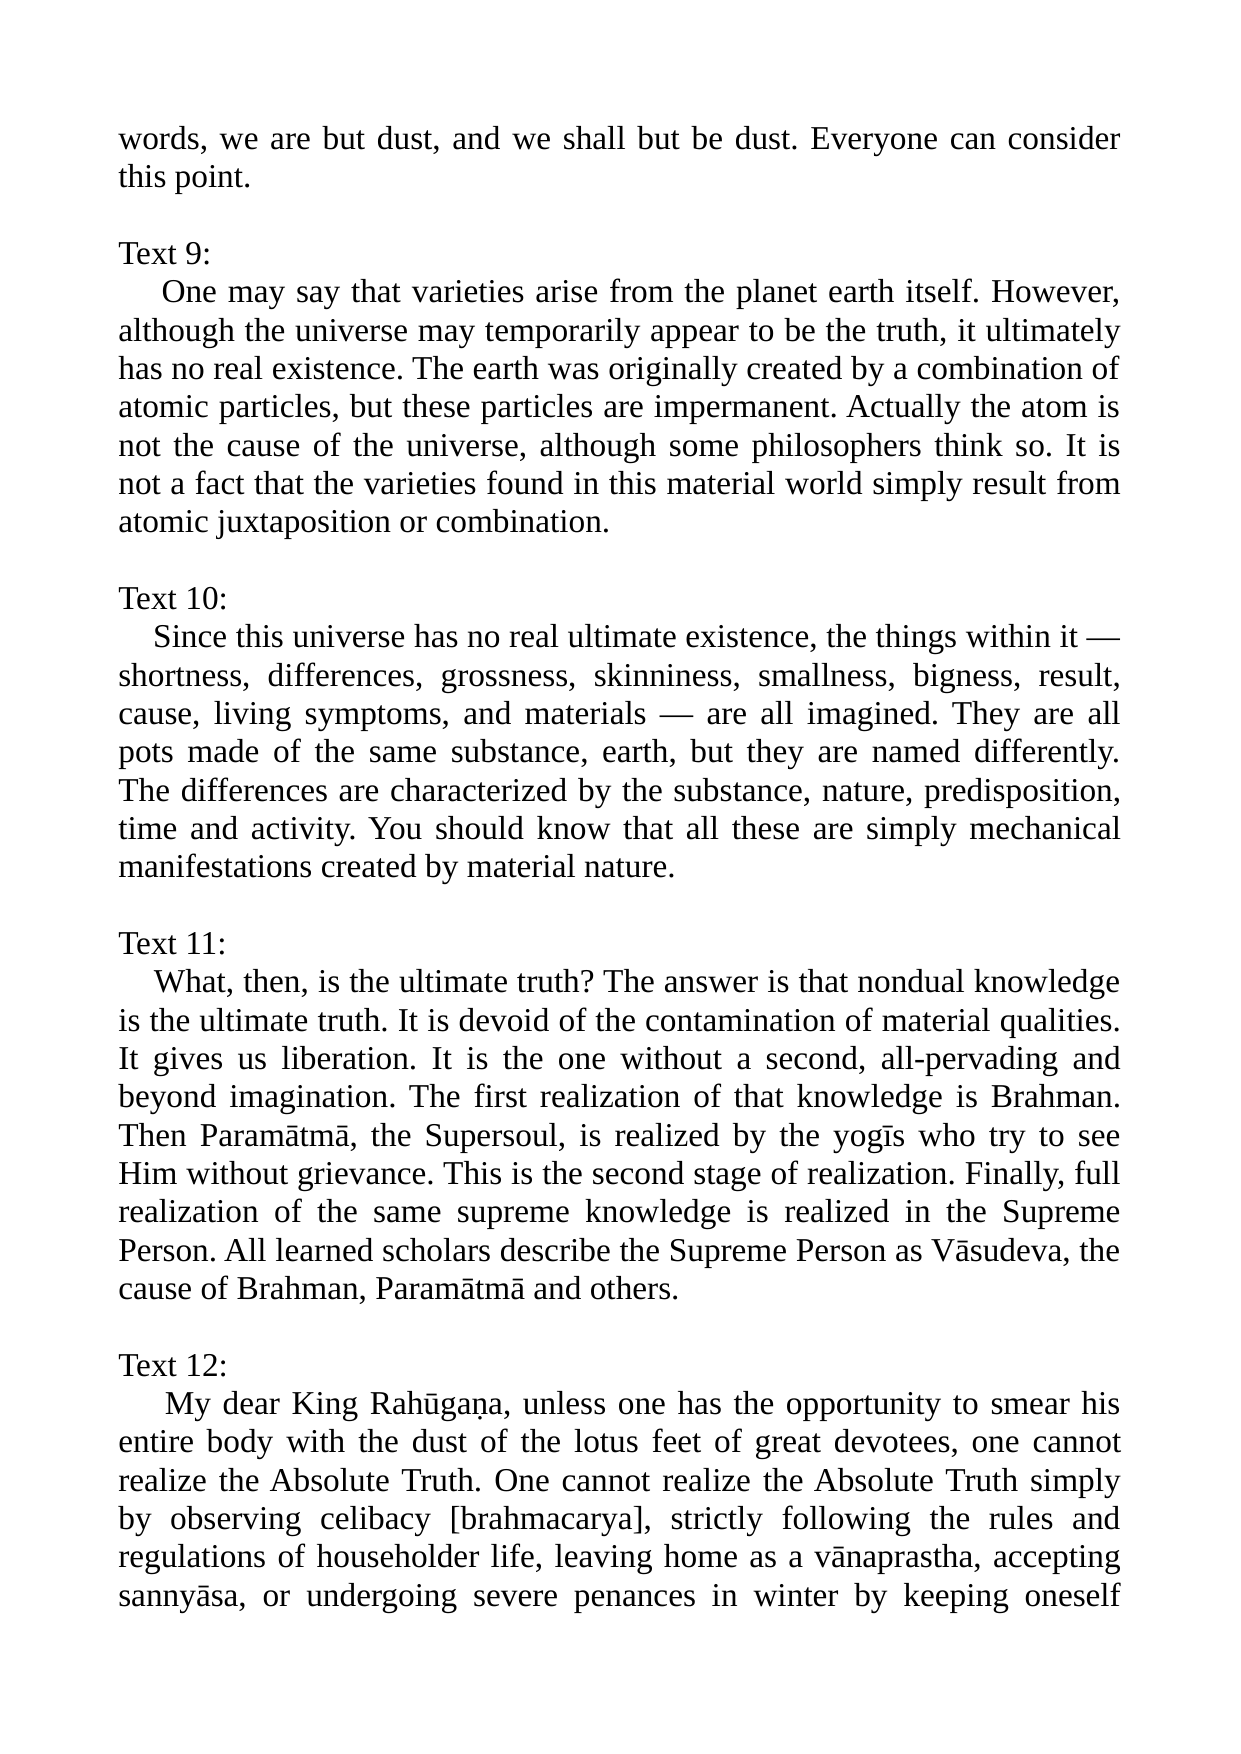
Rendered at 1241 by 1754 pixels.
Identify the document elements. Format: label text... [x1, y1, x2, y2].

text Text 10: [118, 578, 1122, 616]
text Since this universe has no real ultimate existence, the things within it — shortness, differences, grossness, skinniness, smallness, bigness, result, cause, living symptoms, and materials — are all imagined. They are all pots made of the same substance, earth, but they are named differently. The differences are characterized by the substance, nature, predisposition, time and activity. You should know that all these are simply mechanical manifestations created by material nature. [118, 616, 1122, 885]
text What, then, is the ultimate truth? The answer is that nondual knowledge is the ultimate truth. It is devoid of the contamination of material qualities. It gives us liberation. It is the one without a second, all-pervading and beyond imagination. The first realization of that knowledge is Brahman. Then Paramātmā, the Supersoul, is realized by the yogīs who try to see Him without grievance. This is the second stage of realization. Finally, full realization of the same supreme knowledge is realized in the Supreme Person. All learned scholars describe the Supreme Person as Vāsudeva, the cause of Brahman, Paramātmā and others. [118, 961, 1122, 1306]
text Text 9: [118, 233, 1122, 271]
text One may say that varieties arise from the planet earth itself. However, although the universe may temporarily appear to be the truth, it ultimately has no real existence. The earth was originally created by a combination of atomic particles, but these particles are impermanent. Actually the atom is not the cause of the universe, although some philosophers think so. It is not a fact that the varieties found in this material world simply result from atomic juxtaposition or combination. [118, 271, 1122, 540]
text My dear King Rahūgaṇa, unless one has the opportunity to smear his entire body with the dust of the lotus feet of great devotees, one cannot realize the Absolute Truth. One cannot realize the Absolute Truth simply by observing celibacy [brahmacarya], strictly following the rules and regulations of householder life, leaving home as a vānaprastha, accepting sannyāsa, or undergoing severe penances in winter by keeping oneself [118, 1383, 1122, 1613]
text Text 12: [118, 1345, 1122, 1383]
text Text 11: [118, 923, 1122, 961]
text words, we are but dust, and we shall but be dust. Everyone can consider this point. [118, 118, 1122, 195]
